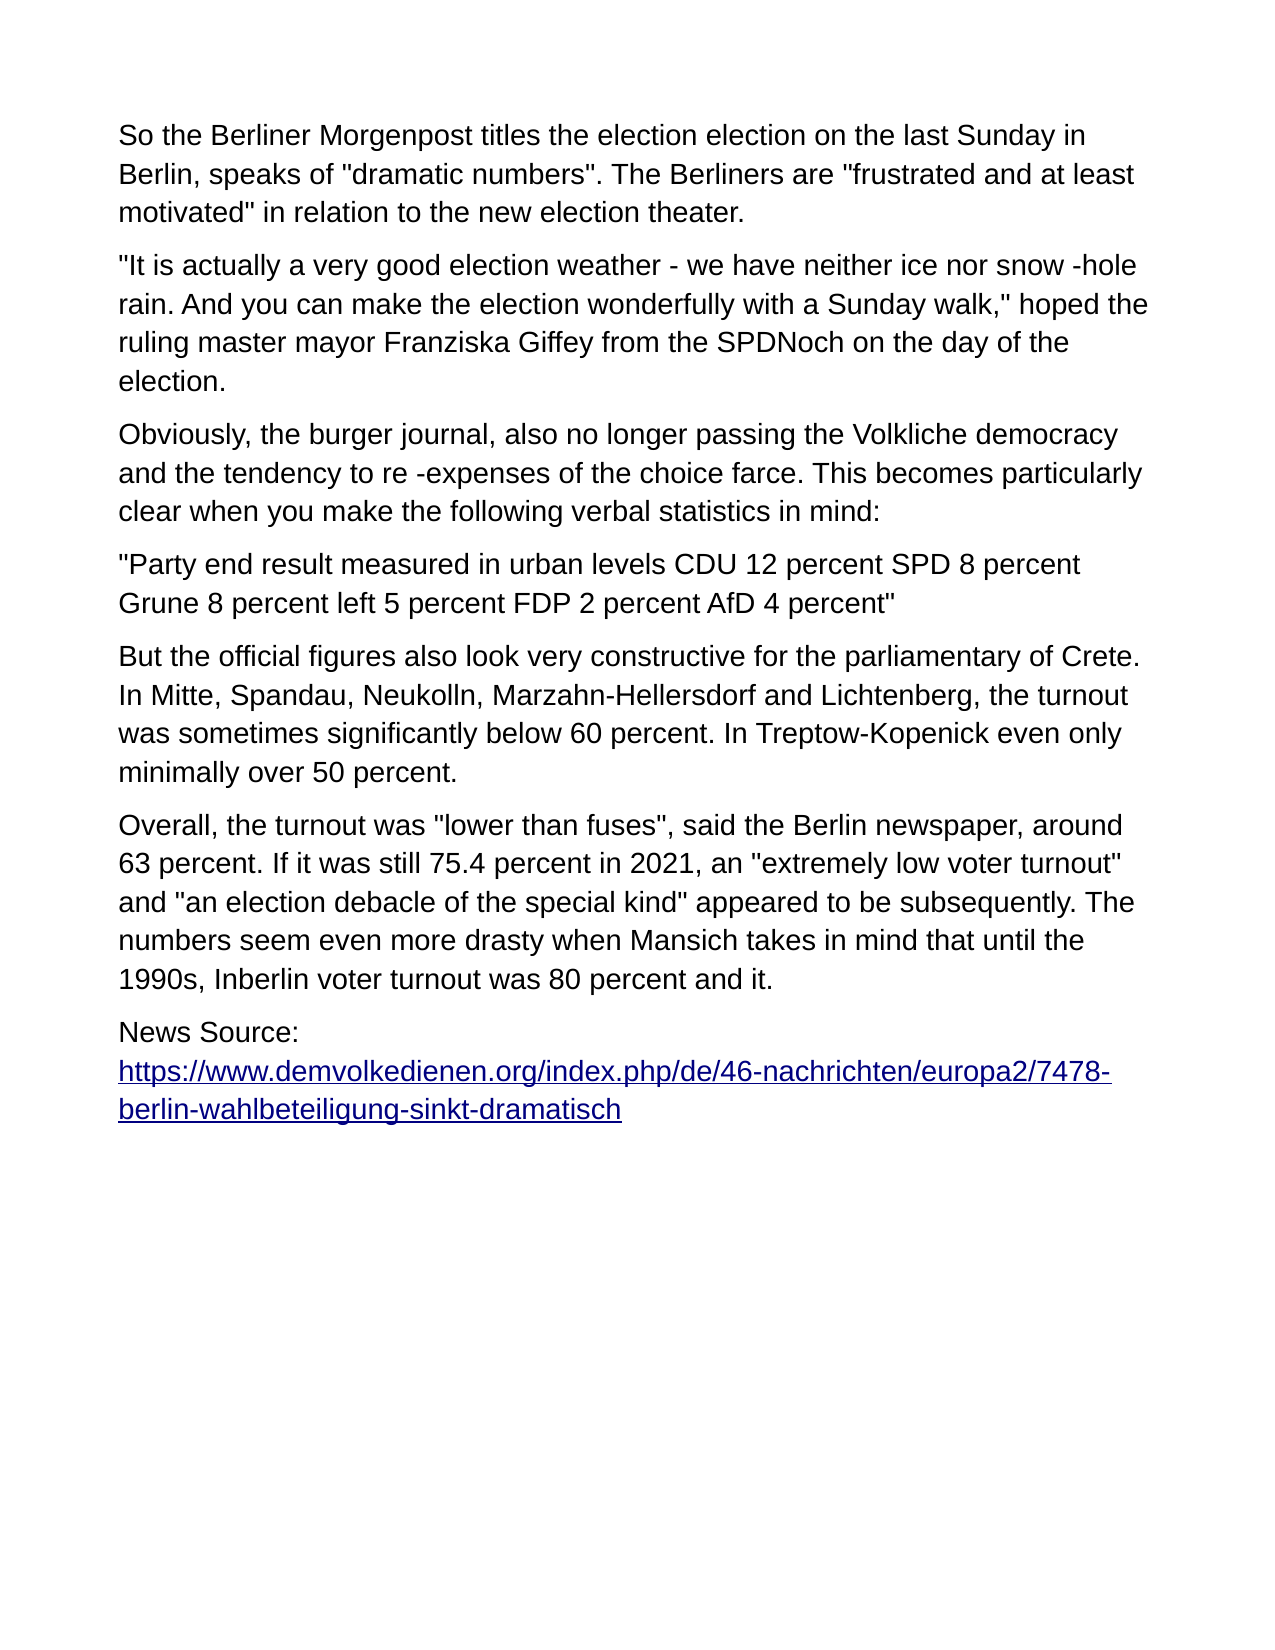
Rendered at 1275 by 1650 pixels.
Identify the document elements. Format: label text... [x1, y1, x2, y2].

text Obviously, the burger journal, also no longer passing the Volkliche democracy and the tendency to re -expenses of the choice farce. This becomes particularly clear when you make the following verbal statistics in mind: [118, 417, 1157, 528]
text But the official figures also look very constructive for the parliamentary of Crete. In Mitte, Spandau, Neukolln, Marzahn-Hellersdorf and Lichtenberg, the turnout was sometimes significantly below 60 percent. In Treptow-Kopenick even only minimally over 50 percent. [118, 639, 1157, 788]
text News Source: https://www.demvolkedienen.org/index.php/de/46-nachrichten/europa2/7478-berlin-wahlbeteiligung-sinkt-dramatisch [118, 1015, 1157, 1126]
text "It is actually a very good election weather - we have neither ice nor snow -hole rain. And you can make the election wonderfully with a Sunday walk," hoped the ruling master mayor Franziska Giffey from the SPDNoch on the day of the election. [118, 248, 1157, 397]
text So the Berliner Morgenpost titles the election election on the last Sunday in Berlin, speaks of "dramatic numbers". The Berliners are "frustrated and at least motivated" in relation to the new election theater. [118, 118, 1157, 229]
text Overall, the turnout was "lower than fuses", said the Berlin newspaper, around 63 percent. If it was still 75.4 percent in 2021, an "extremely low voter turnout" and "an election debacle of the special kind" appeared to be subsequently. The numbers seem even more drasty when Mansich takes in mind that until the 1990s, Inberlin voter turnout was 80 percent and it. [118, 808, 1157, 995]
text "Party end result measured in urban levels CDU 12 percent SPD 8 percent Grune 8 percent left 5 percent FDP 2 percent AfD 4 percent" [118, 547, 1157, 619]
